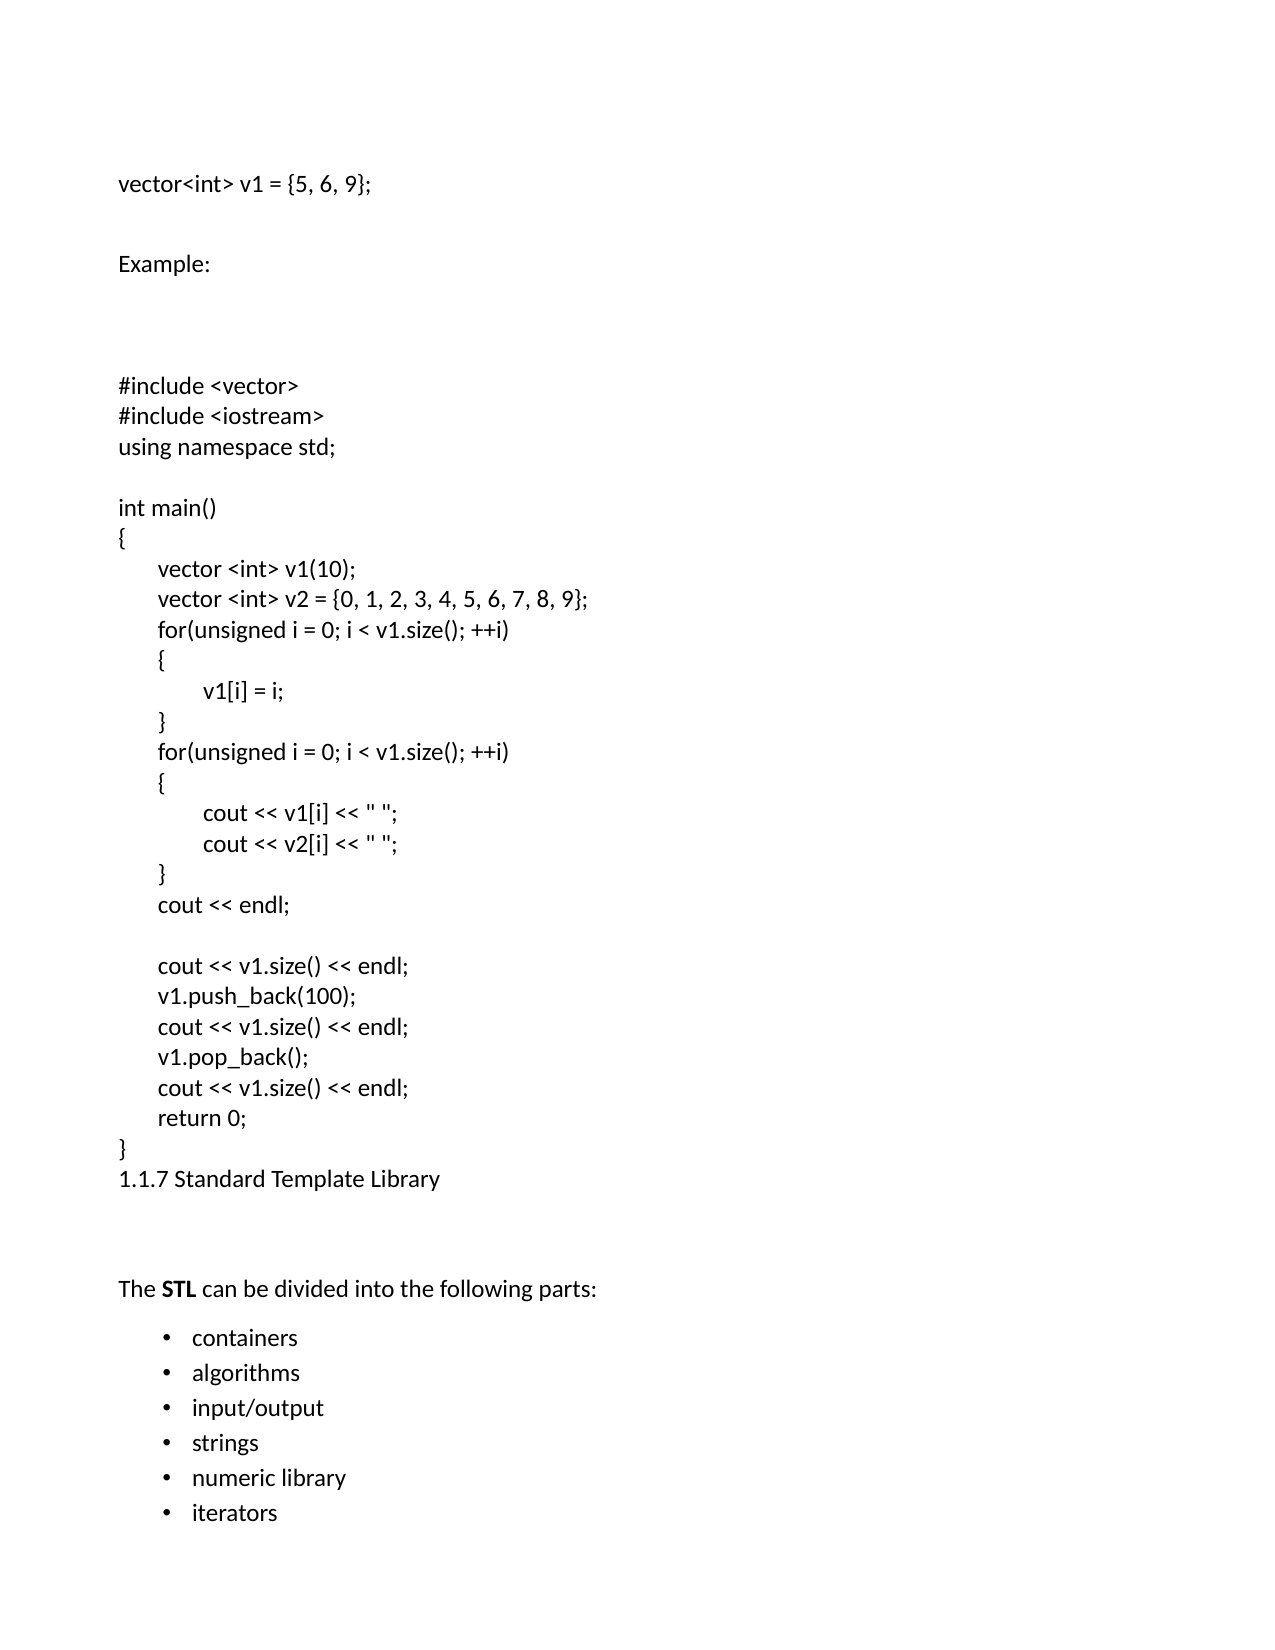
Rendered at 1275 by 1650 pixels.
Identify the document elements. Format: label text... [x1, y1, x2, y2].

list containers [162, 1323, 1157, 1353]
text using namespace std; [118, 431, 1157, 461]
text vector <int> v2 = {0, 1, 2, 3, 4, 5, 6, 7, 8, 9}; [118, 583, 1157, 614]
text v1[i] = i; [118, 675, 1157, 706]
text for(unsigned i = 0; i < v1.size(); ++i) [118, 736, 1157, 767]
text v1.pop_back(); [118, 1041, 1157, 1072]
list strings [162, 1428, 1157, 1458]
text } [118, 858, 1157, 889]
text cout << v1.size() << endl; [118, 1072, 1157, 1102]
text 1.1.7 Standard Template Library [118, 1163, 1157, 1194]
text cout << v1[i] << " "; [118, 797, 1157, 828]
text cout << v2[i] << " "; [118, 828, 1157, 858]
text int main() [118, 492, 1157, 522]
text for(unsigned i = 0; i < v1.size(); ++i) [118, 614, 1157, 644]
text cout << endl; [118, 889, 1157, 919]
text } [118, 1133, 1157, 1163]
text { [118, 522, 1157, 553]
list numeric library [162, 1463, 1157, 1493]
text return 0; [118, 1102, 1157, 1133]
text v1.push_back(100); [118, 980, 1157, 1011]
text { [118, 644, 1157, 675]
text vector <int> v1(10); [118, 553, 1157, 583]
text { [118, 767, 1157, 797]
text cout << v1.size() << endl; [118, 1011, 1157, 1041]
text vector<int> v1 = {5, 6, 9}; [118, 168, 1157, 198]
list algorithms [162, 1358, 1157, 1388]
text #include <iostream> [118, 400, 1157, 431]
text The STL can be divided into the following parts: [118, 1273, 1157, 1303]
list iterators [162, 1498, 1157, 1528]
text } [118, 706, 1157, 736]
text Example: [118, 248, 1157, 278]
text cout << v1.size() << endl; [118, 950, 1157, 980]
list input/output [162, 1393, 1157, 1423]
text #include <vector> [118, 370, 1157, 400]
